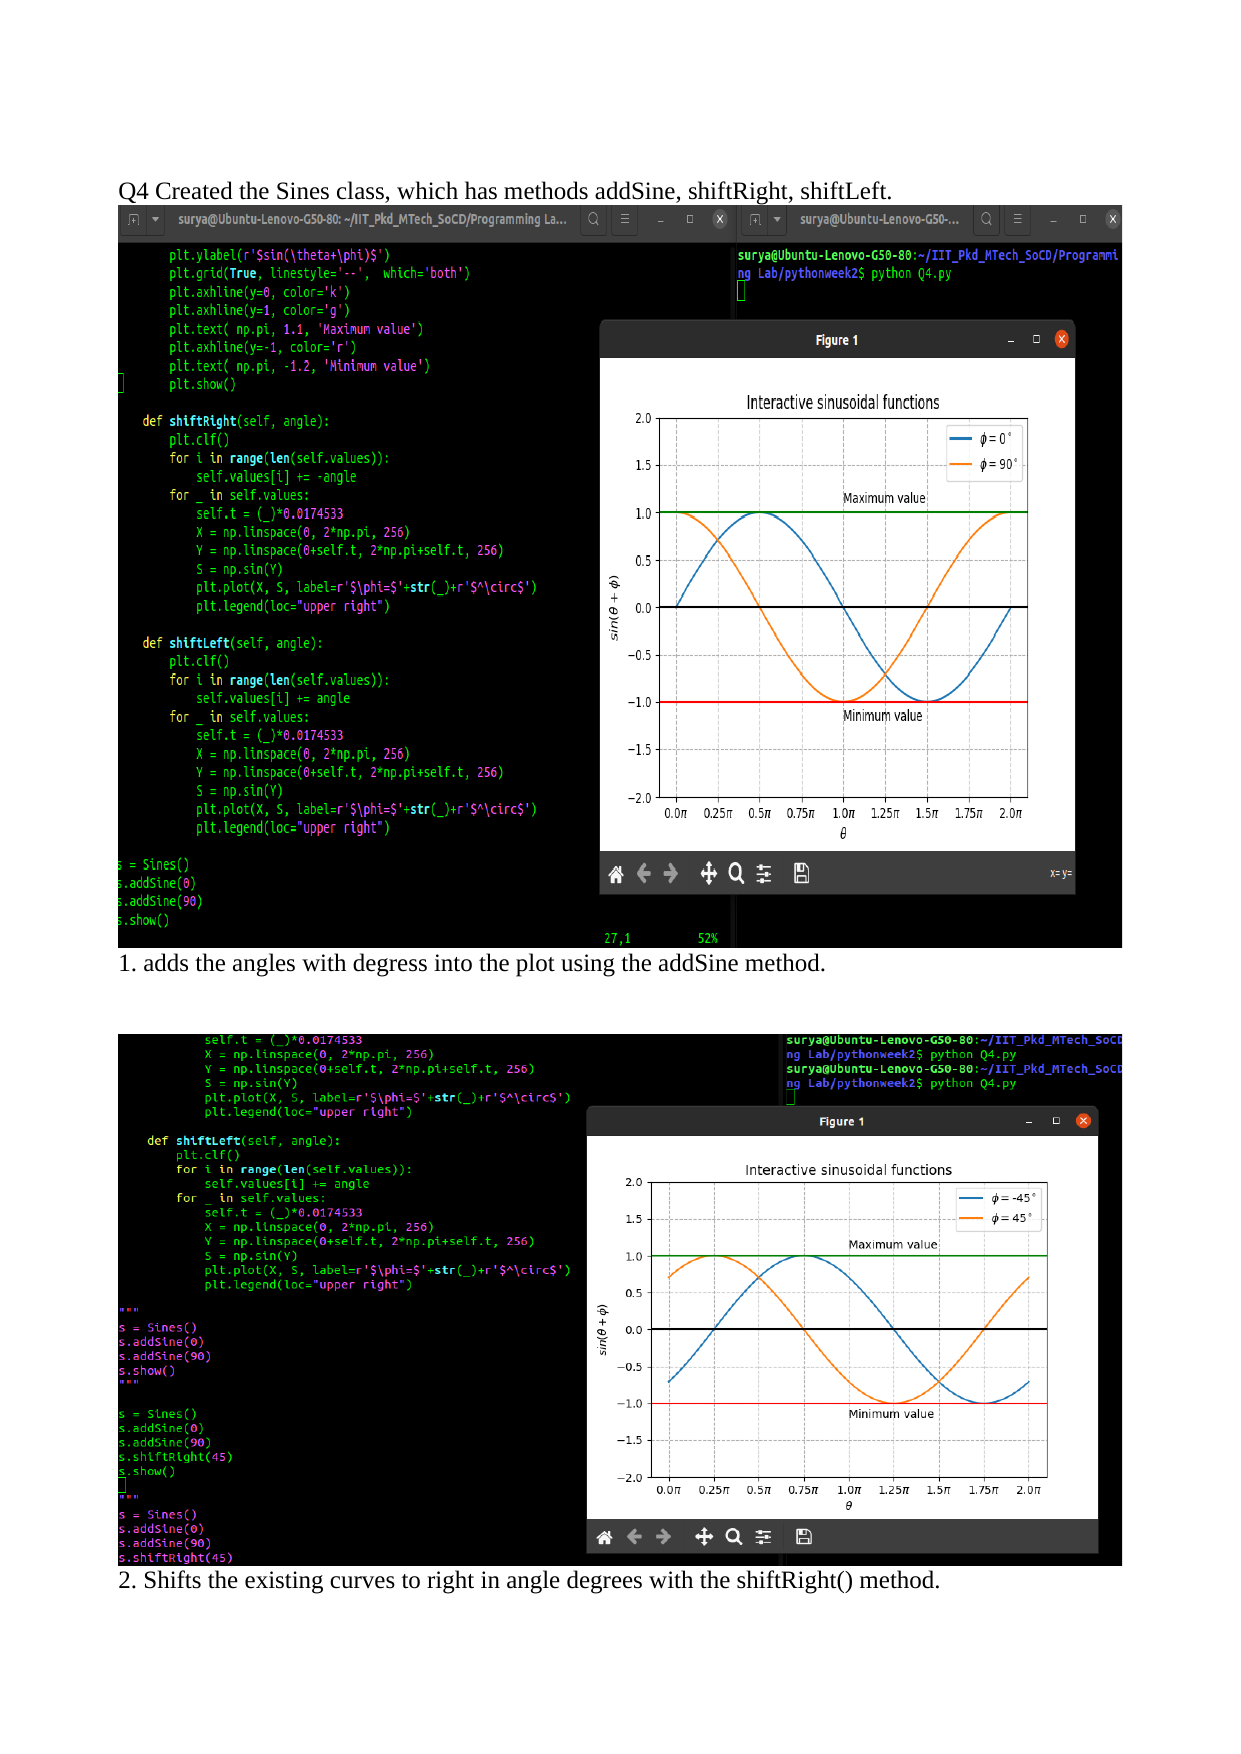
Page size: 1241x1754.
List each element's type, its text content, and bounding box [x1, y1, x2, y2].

text 2. Shifts the existing curves to right in angle degrees with the shiftRight() method. [118, 1566, 1122, 1594]
picture [118, 1034, 1123, 1566]
text Q4 Created the Sines class, which has methods addSine, shiftRight, shiftLeft. [118, 176, 1122, 205]
picture [118, 205, 1123, 948]
text 1. adds the angles with degress into the plot using the addSine method. [118, 948, 1122, 977]
